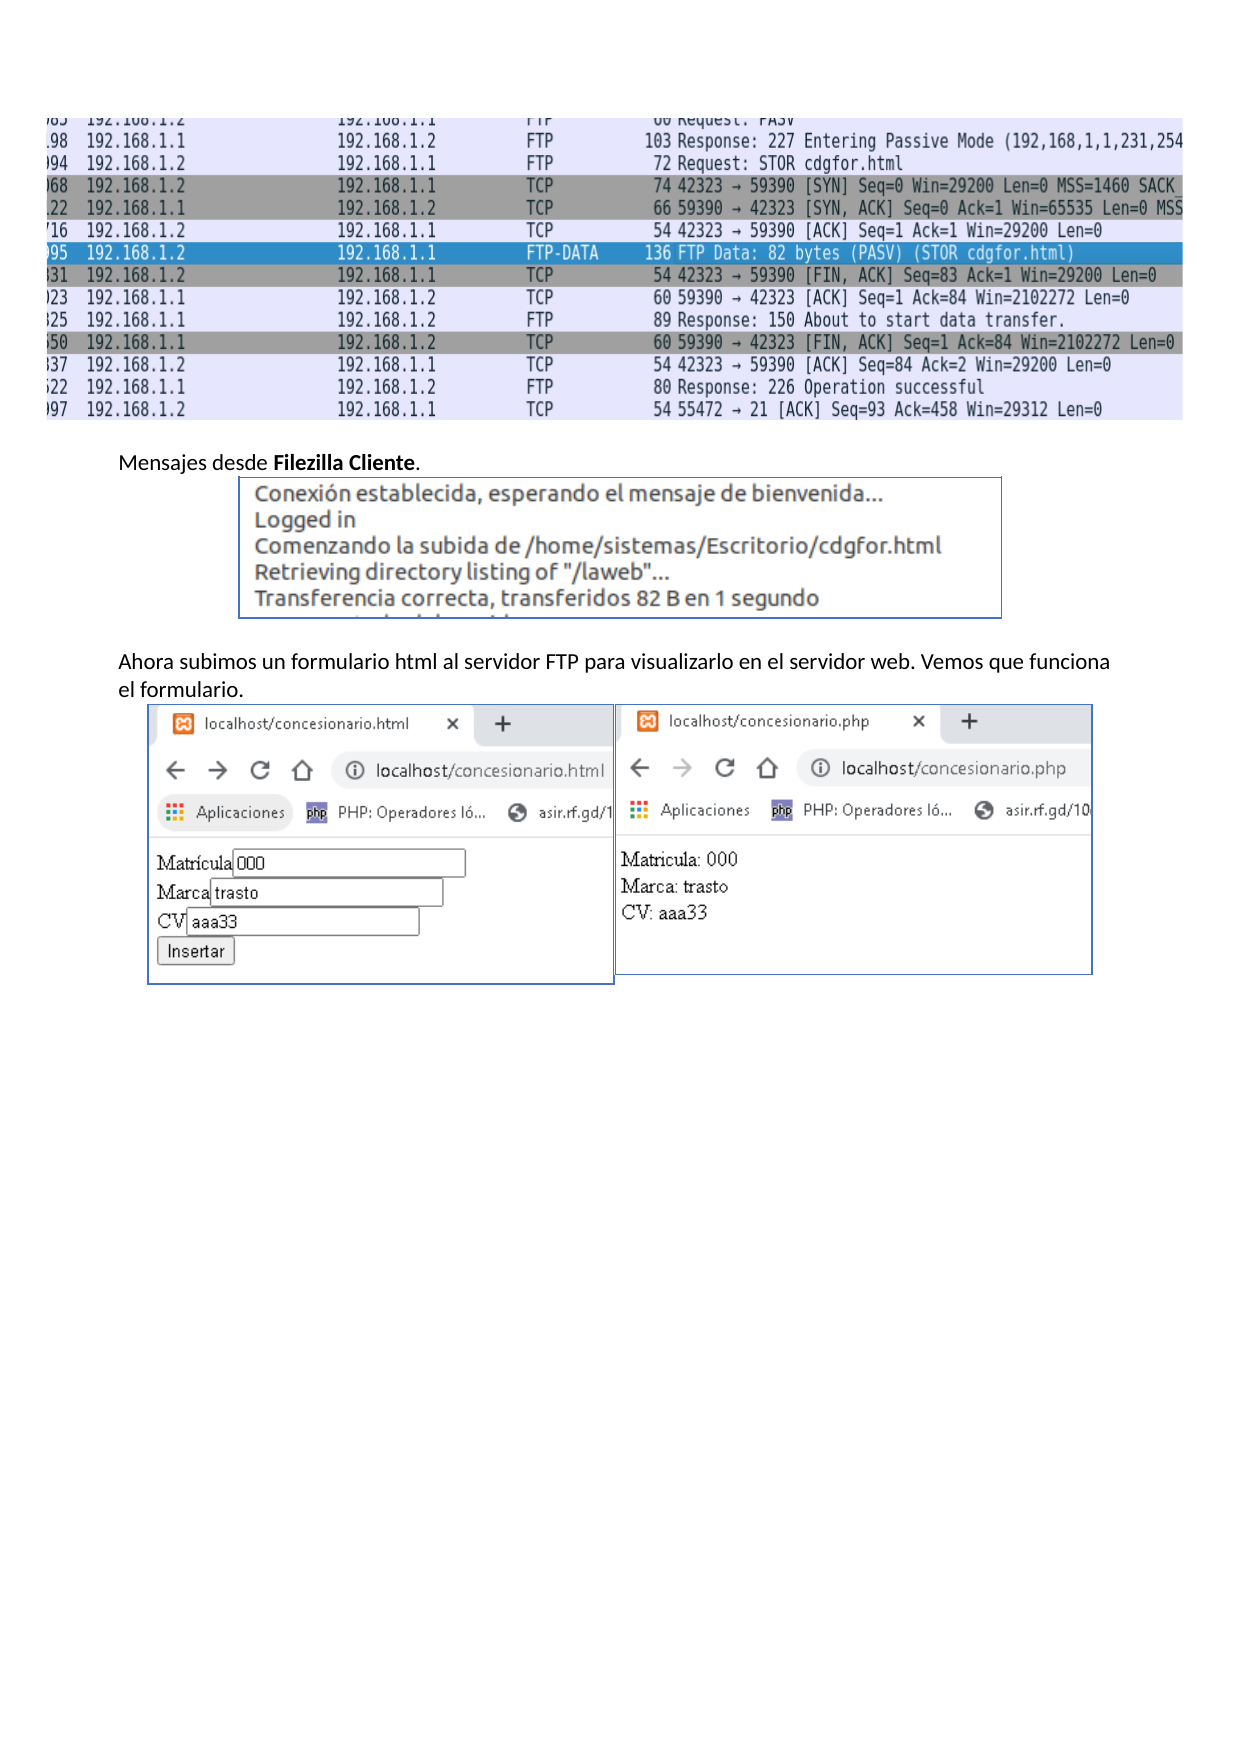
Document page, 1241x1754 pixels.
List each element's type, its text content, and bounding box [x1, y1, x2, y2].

text Mensajes desde Filezilla Cliente. [118, 448, 1122, 476]
text Ahora subimos un formulario html al servidor FTP para visualizarlo en el servidor web. Vemos que funciona el formulario. [118, 647, 1122, 703]
